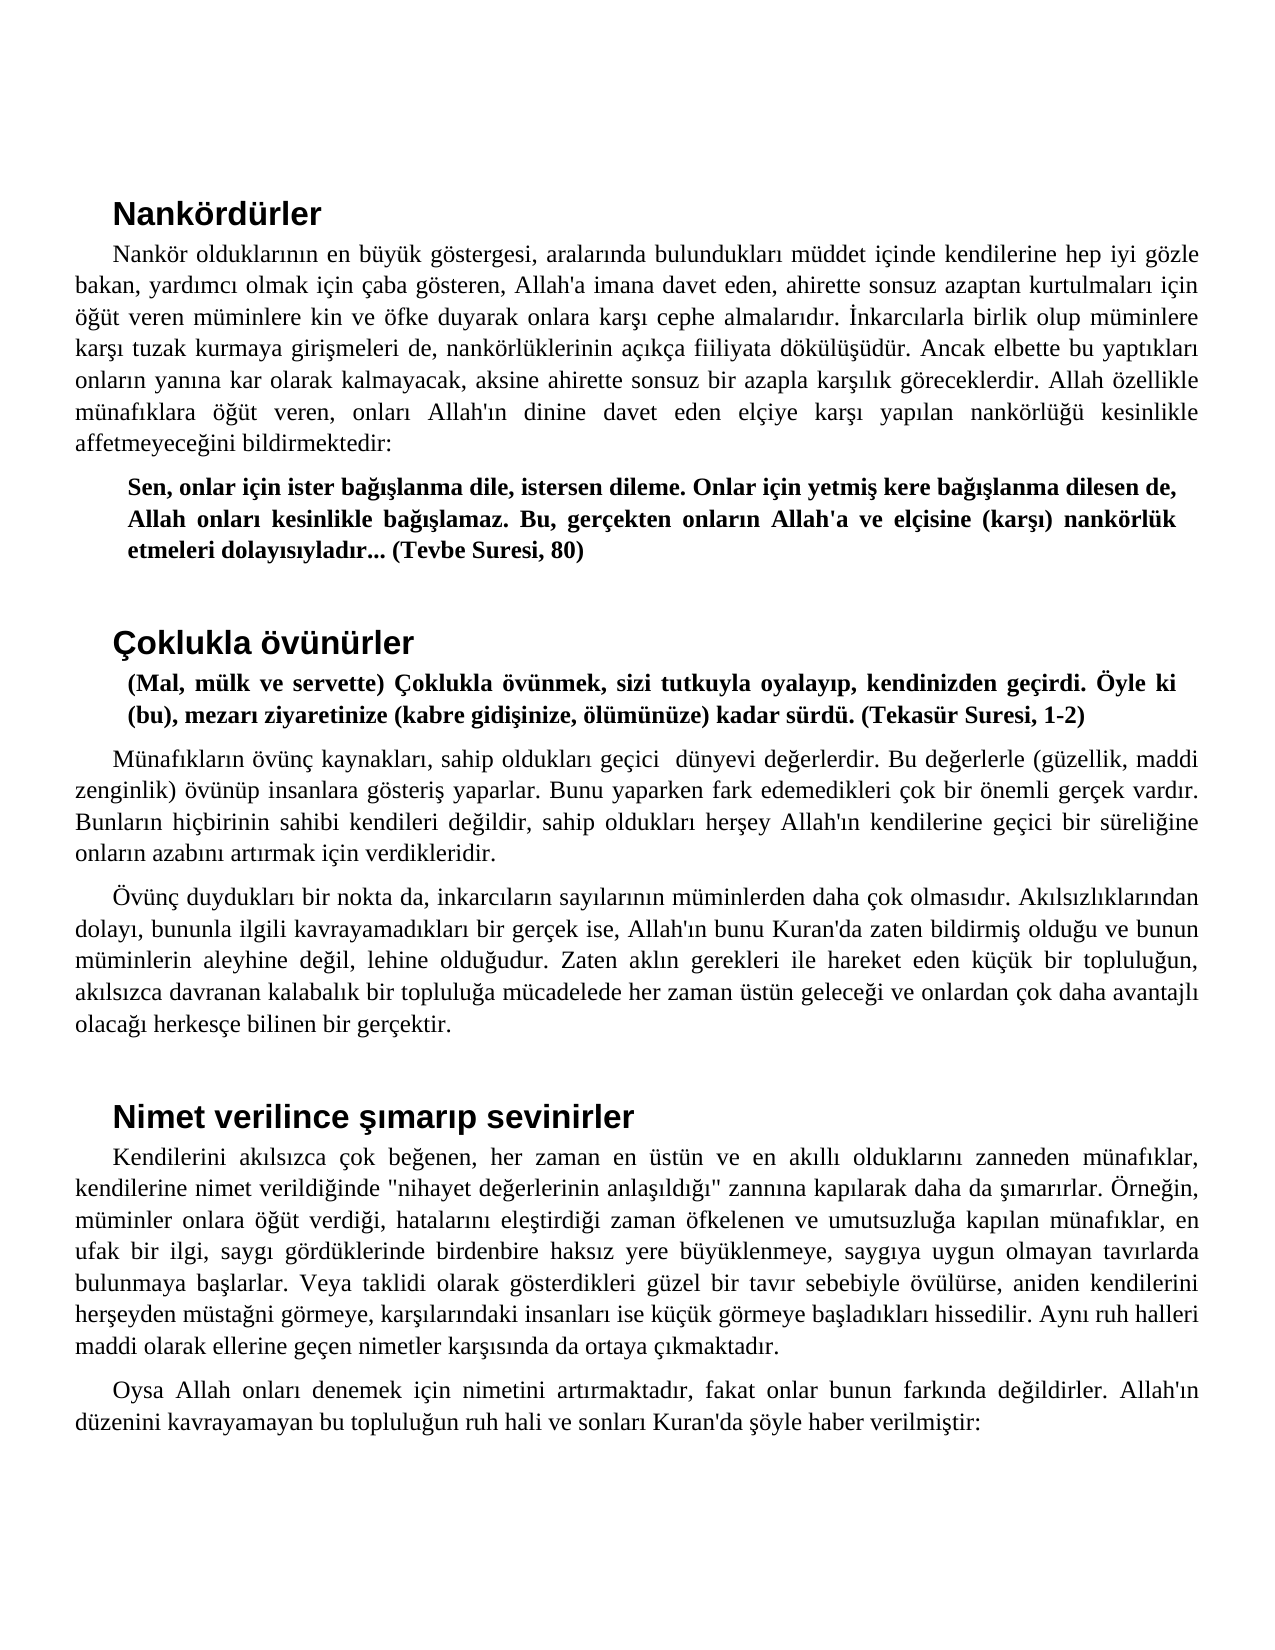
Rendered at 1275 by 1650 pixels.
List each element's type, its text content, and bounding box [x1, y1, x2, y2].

text Kendilerini akılsızca çok beğenen, her zaman en üstün ve en akıllı olduklarını zanneden münafıklar, kendilerine nimet verildiğinde "nihayet değerlerinin anlaşıldığı" zannına kapılarak daha da şımarırlar. Örneğin, müminler onlara öğüt verdiği, hatalarını eleştirdiği zaman öfkelenen ve umutsuzluğa kapılan münafıklar, en ufak bir ilgi, saygı gördüklerinde birdenbire haksız yere büyüklenmeye, saygıya uygun olmayan tavırlarda bulunmaya başlarlar. Veya taklidi olarak gösterdikleri güzel bir tavır sebebiyle övülürse, aniden kendilerini herşeyden müstağni görmeye, karşılarındaki insanları ise küçük görmeye başladıkları hissedilir. Aynı ruh halleri maddi olarak ellerine geçen nimetler karşısında da ortaya çıkmaktadır. [75, 1142, 1200, 1360]
text Nankör olduklarının en büyük göstergesi, aralarında bulundukları müddet içinde kendilerine hep iyi gözle bakan, yardımcı olmak için çaba gösteren, Allah'a imana davet eden, ahirette sonsuz azaptan kurtulmaları için öğüt veren müminlere kin ve öfke duyarak onlara karşı cephe almalarıdır. İnkarcılarla birlik olup müminlere karşı tuzak kurmaya girişmeleri de, nankörlüklerinin açıkça fiiliyata dökülüşüdür. Ancak elbette bu yaptıkları onların yanına kar olarak kalmayacak, aksine ahirette sonsuz bir azapla karşılık göreceklerdir. Allah özellikle münafıklara öğüt veren, onları Allah'ın dinine davet eden elçiye karşı yapılan nankörlüğü kesinlikle affetmeyeceğini bildirmektedir: [75, 239, 1200, 457]
subtitle Nimet verilince şımarıp sevinirler [112, 1097, 1200, 1135]
subtitle Nankördürler [112, 194, 1200, 232]
text Oysa Allah onları denemek için nimetini artırmaktadır, fakat onlar bunun farkında değildirler. Allah'ın düzenini kavrayamayan bu topluluğun ruh hali ve sonları Kuran'da şöyle haber verilmiştir: [75, 1375, 1200, 1435]
text Övünç duydukları bir nokta da, inkarcıların sayılarının müminlerden daha çok olmasıdır. Akılsızlıklarından dolayı, bununla ilgili kavrayamadıkları bir gerçek ise, Allah'ın bunu Kuran'da zaten bildirmiş olduğu ve bunun müminlerin aleyhine değil, lehine olduğudur. Zaten aklın gerekleri ile hareket eden küçük bir topluluğun, akılsızca davranan kalabalık bir topluluğa mücadelede her zaman üstün geleceği ve onlardan çok daha avantajlı olacağı herkesçe bilinen bir gerçektir. [75, 882, 1200, 1037]
text Münafıkların övünç kaynakları, sahip oldukları geçici dünyevi değerlerdir. Bu değerlerle (güzellik, maddi zenginlik) övünüp insanlara gösteriş yaparlar. Bunu yaparken fark edemedikleri çok bir önemli gerçek vardır. Bunların hiçbirinin sahibi kendileri değildir, sahip oldukları herşey Allah'ın kendilerine geçici bir süreliğine onların azabını artırmak için verdikleridir. [75, 744, 1200, 867]
text Sen, onlar için ister bağışlanma dile, istersen dileme. Onlar için yetmiş kere bağışlanma dilesen de, Allah onları kesinlikle bağışlamaz. Bu, gerçekten onların Allah'a ve elçisine (karşı) nankörlük etmeleri dolayısıyladır... (Tevbe Suresi, 80) [127, 472, 1177, 564]
text (Mal, mülk ve servette) Çoklukla övünmek, sizi tutkuyla oyalayıp, kendinizden geçirdi. Öyle ki (bu), mezarı ziyaretinize (kabre gidişinize, ölümünüze) kadar sürdü. (Tekasür Suresi, 1-2) [127, 668, 1177, 728]
subtitle Çoklukla övünürler [112, 623, 1200, 662]
